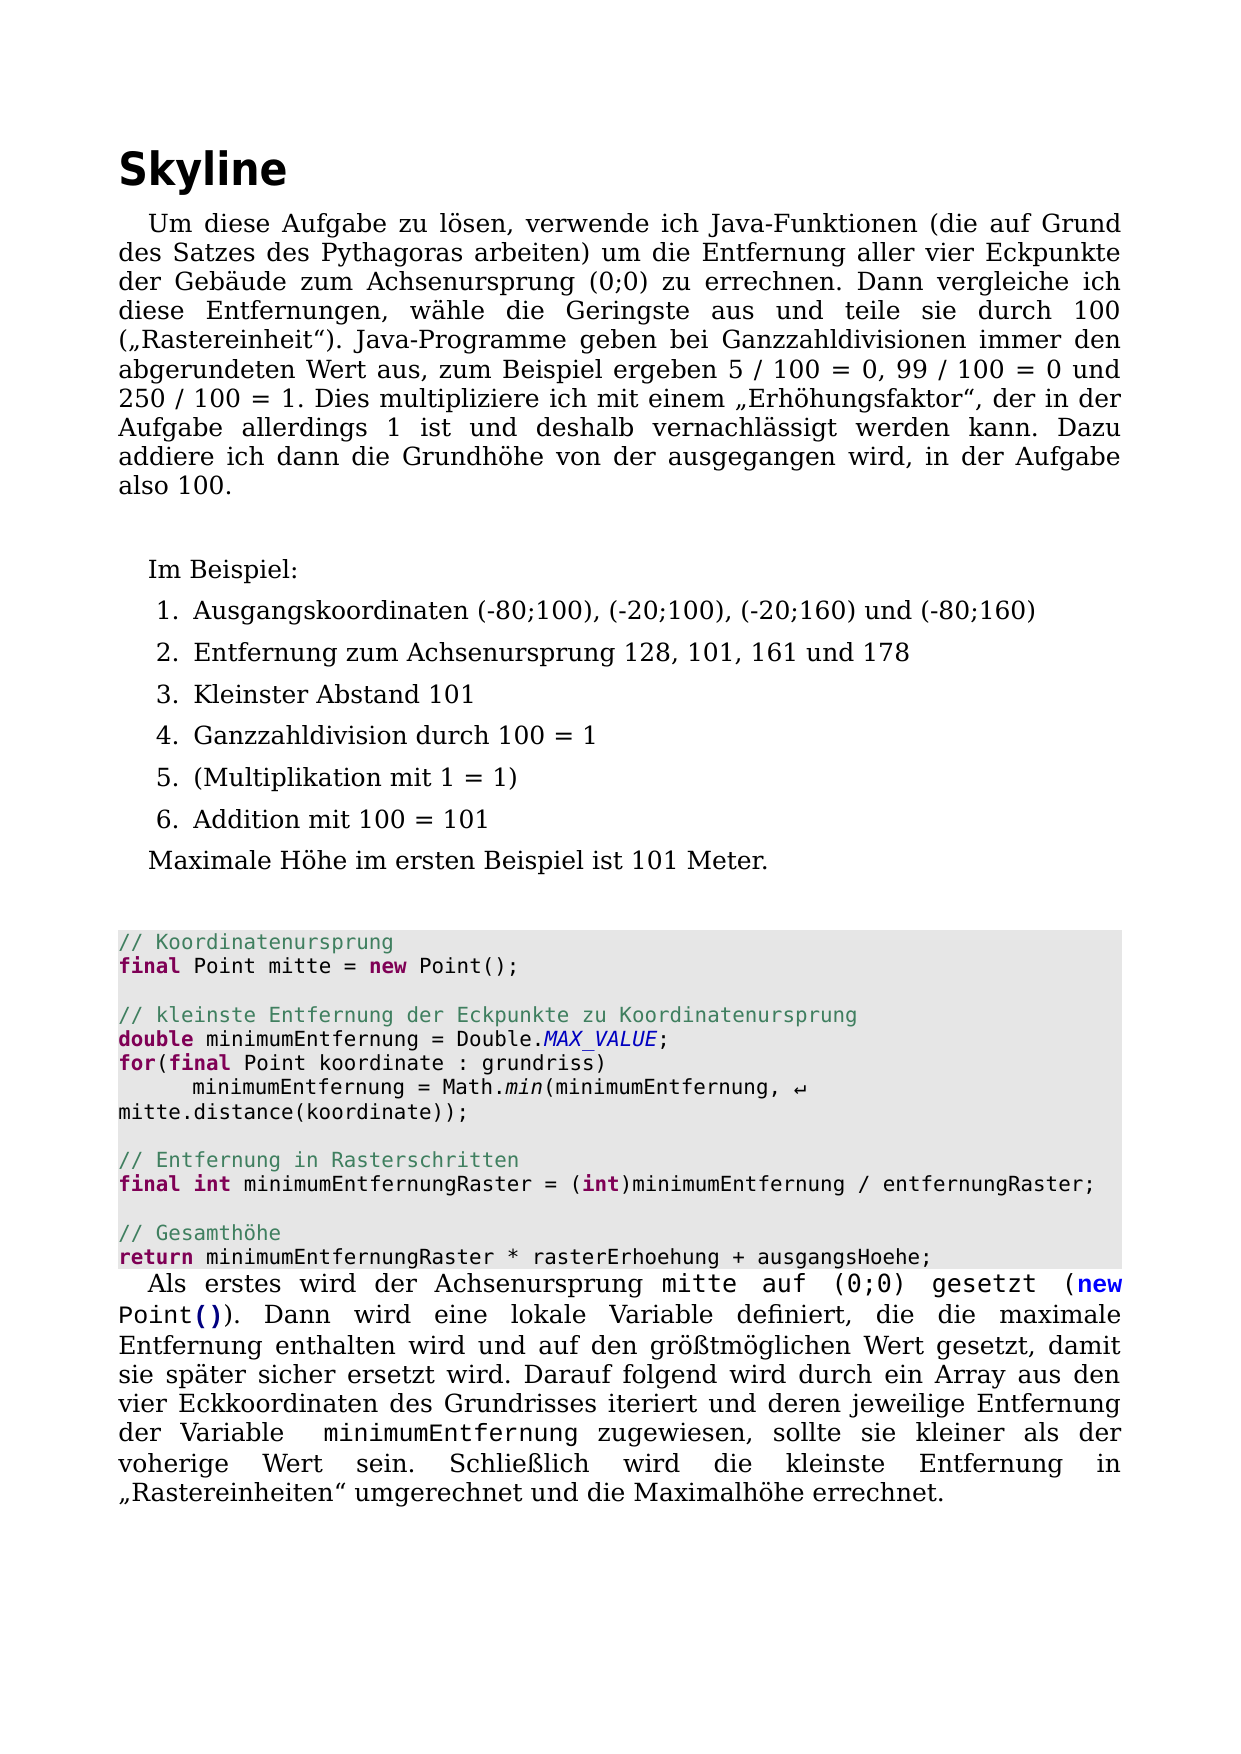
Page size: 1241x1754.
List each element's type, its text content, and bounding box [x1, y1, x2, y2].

text double minimumEntfernung = Double.MAX_VALUE; [118, 1027, 1122, 1051]
text for(final Point koordinate : grundriss) [118, 1051, 1122, 1075]
list Addition mit 100 = 101 [156, 805, 1122, 834]
text // Gesamthöhe [118, 1221, 1122, 1245]
list (Multiplikation mit 1 = 1) [156, 763, 1122, 792]
text // Koordinatenursprung [118, 930, 1122, 954]
subtitle Skyline [118, 143, 1122, 196]
text return minimumEntfernungRaster * rasterErhoehung + ausgangsHoehe; [118, 1245, 1122, 1269]
text Als erstes wird der Achsenursprung mitte auf (0;0) gesetzt (new Point()). Dann wird eine lokale Variable definiert, die die maximale Entfernung enthalten wird und auf den größtmöglichen Wert gesetzt, damit sie später sicher ersetzt wird. Darauf folgend wird durch ein Array aus den vier Eckkoordinaten des Grundrisses iteriert und deren jeweilige Entfernung der Variable minimumEntfernung zugewiesen, sollte sie kleiner als der voherige Wert sein. Schließlich wird die kleinste Entfernung in „Rastereinheiten“ umgerechnet und die Maximalhöhe errechnet. [118, 1269, 1122, 1508]
text // kleinste Entfernung der Eckpunkte zu Koordinatenursprung [118, 1003, 1122, 1027]
text Im Beispiel: [118, 555, 1122, 584]
text final Point mitte = new Point(); [118, 954, 1122, 978]
list Ganzzahldivision durch 100 = 1 [156, 721, 1122, 751]
list Ausgangskoordinaten (-80;100), (-20;100), (-20;160) und (-80;160) [156, 596, 1122, 626]
text minimumEntfernung = Math.min(minimumEntfernung, ↵ mitte.distance(koordinate)); [118, 1075, 1122, 1124]
list Kleinster Abstand 101 [156, 680, 1122, 709]
text final int minimumEntfernungRaster = (int)minimumEntfernung / entfernungRaster; [118, 1172, 1122, 1197]
text Um diese Aufgabe zu lösen, verwende ich Java-Funktionen (die auf Grund des Satzes des Pythagoras arbeiten) um die Entfernung aller vier Eckpunkte der Gebäude zum Achsenursprung (0;0) zu errechnen. Dann vergleiche ich diese Entfernungen, wähle die Geringste aus und teile sie durch 100 („Rastereinheit“). Java-Programme geben bei Ganzzahldivisionen immer den abgerundeten Wert aus, zum Beispiel ergeben 5 / 100 = 0, 99 / 100 = 0 und 250 / 100 = 1. Dies multipliziere ich mit einem „Erhöhungsfaktor“, der in der Aufgabe allerdings 1 ist und deshalb vernachlässigt werden kann. Dazu addiere ich dann die Grundhöhe von der ausgegangen wird, in der Aufgabe also 100. [118, 209, 1122, 501]
text // Entfernung in Rasterschritten [118, 1148, 1122, 1172]
text Maximale Höhe im ersten Beispiel ist 101 Meter. [118, 846, 1122, 876]
list Entfernung zum Achsenursprung 128, 101, 161 und 178 [156, 638, 1122, 667]
